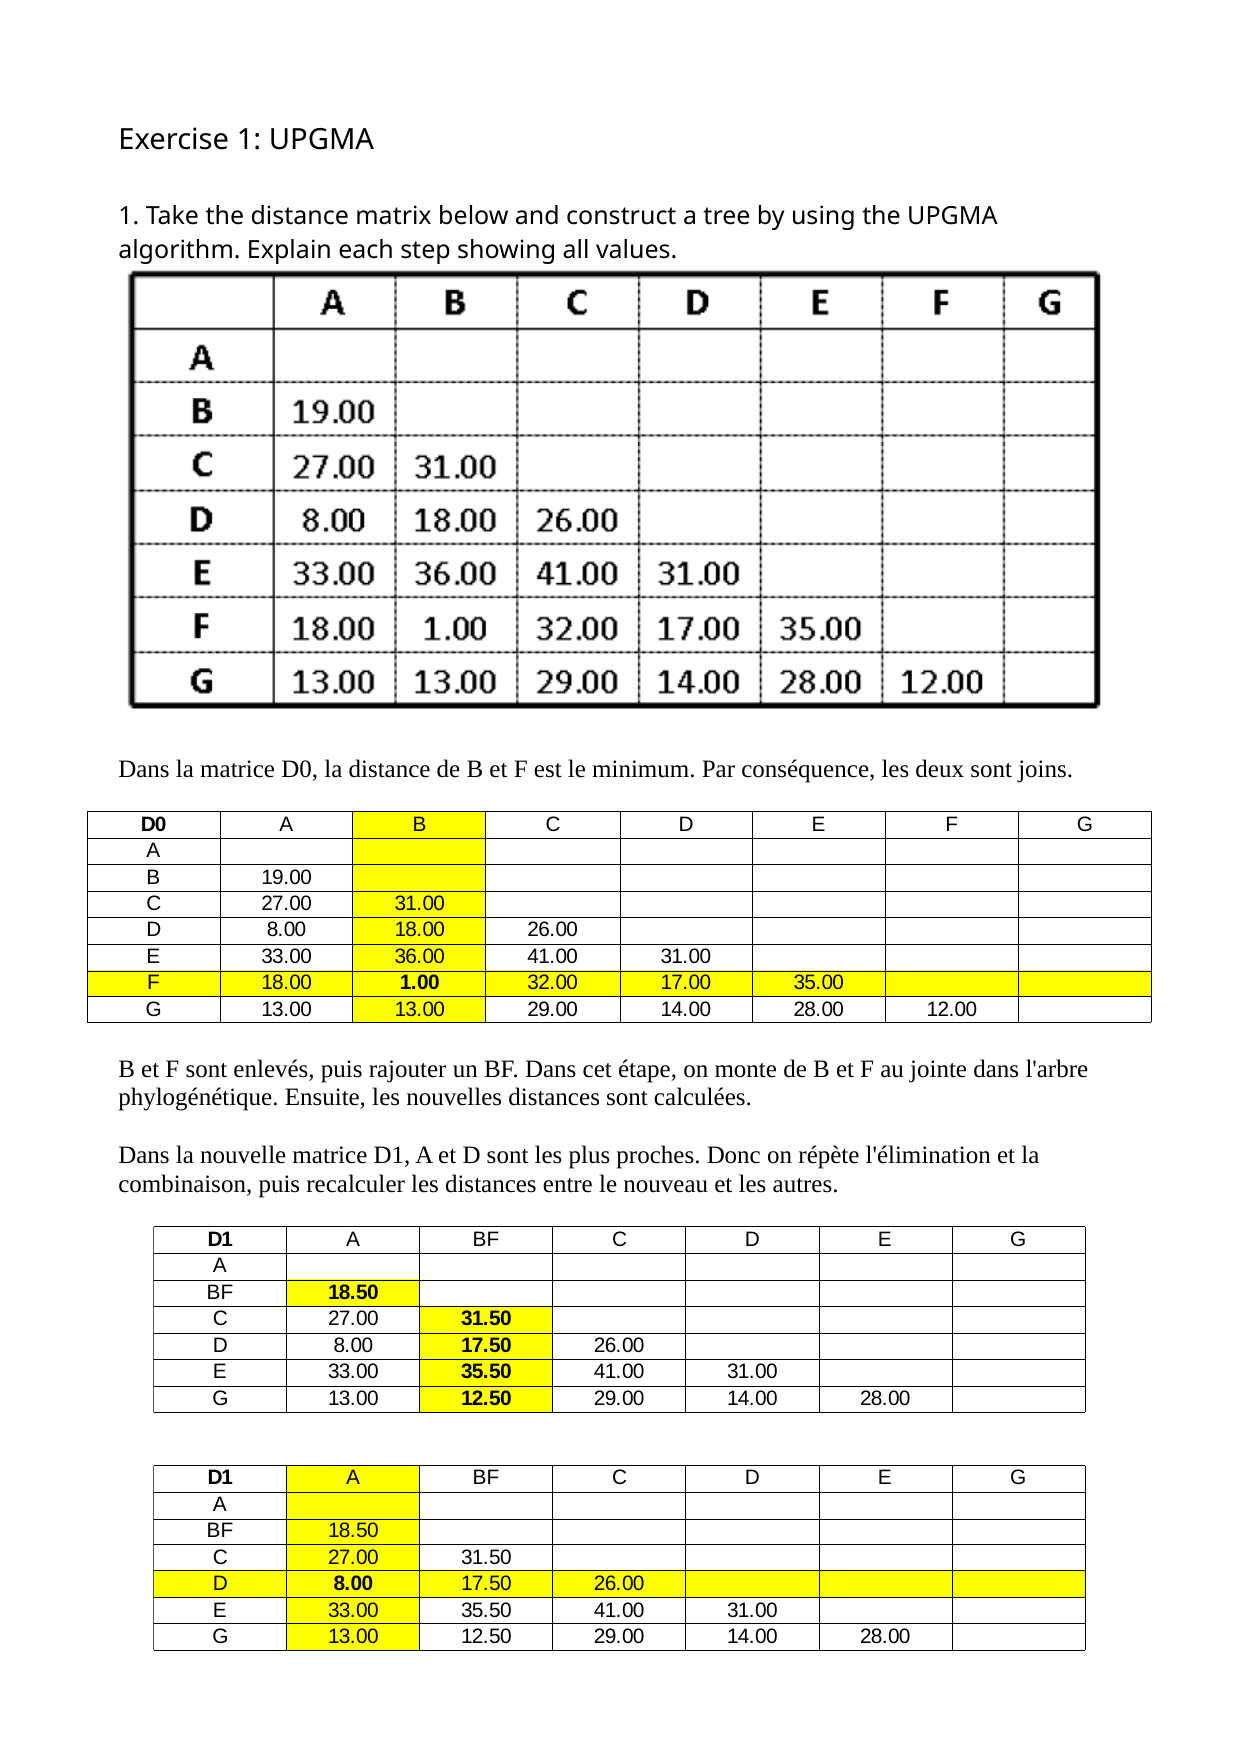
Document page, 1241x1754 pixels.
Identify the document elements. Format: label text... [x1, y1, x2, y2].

picture [118, 265, 1123, 720]
text Dans la nouvelle matrice D1, A et D sont les plus proches. Donc on répète l'élimination et la combinaison, puis recalculer les distances entre le nouveau et les autres. [118, 1140, 1122, 1197]
text Dans la matrice D0, la distance de B et F est le minimum. Par conséquence, les deux sont joins. [118, 754, 1122, 783]
text 1. Take the distance matrix below and construct a tree by using the UPGMA algorithm. Explain each step showing all values. [118, 197, 1122, 265]
text B et F sont enlevés, puis rajouter un BF. Dans cet étape, on monte de B et F au jointe dans l'arbre phylogénétique. Ensuite, les nouvelles distances sont calculées. [118, 1054, 1122, 1111]
text Exercise 1: UPGMA [118, 118, 1122, 158]
